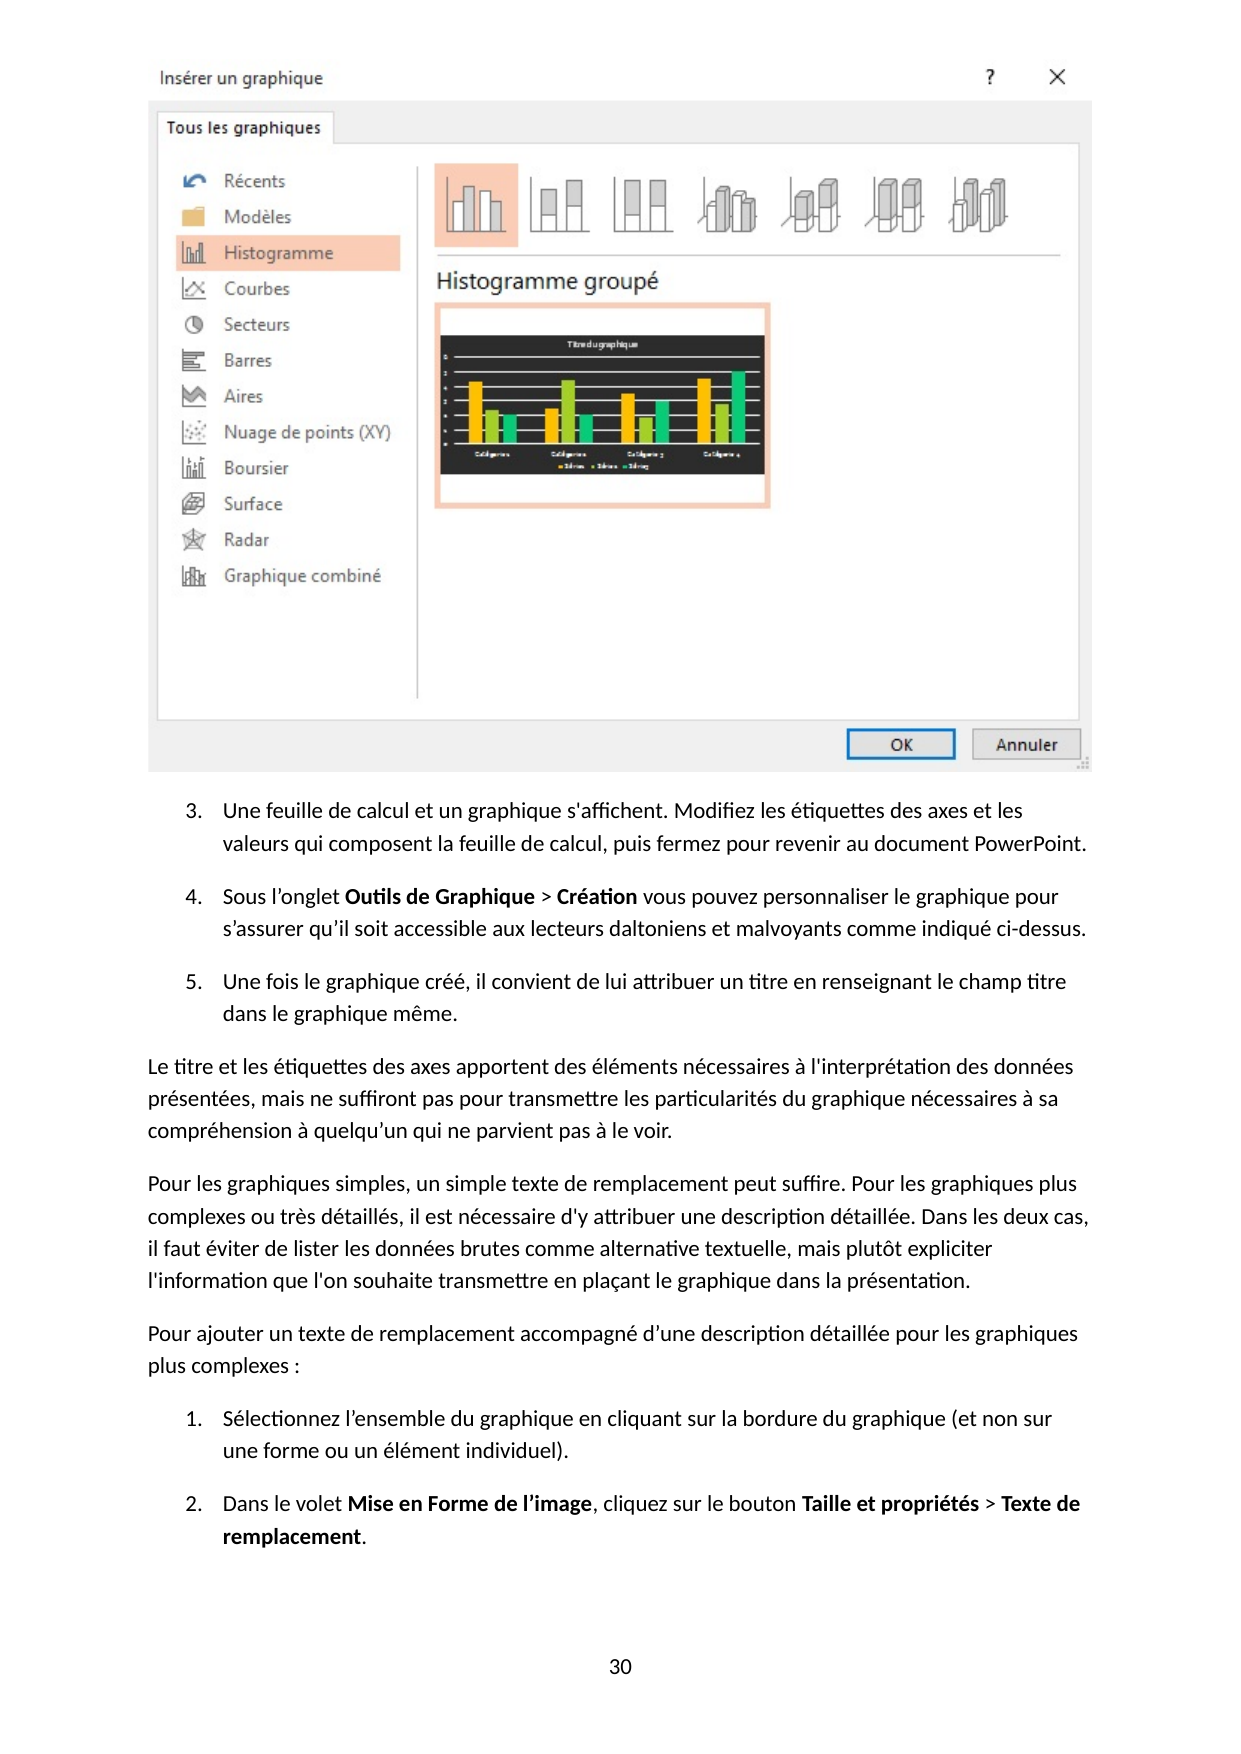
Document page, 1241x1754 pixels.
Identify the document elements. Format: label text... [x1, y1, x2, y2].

list Sous l’onglet Outils de Graphique > Création vous pouvez personnaliser le graphique pour s’assurer qu’il soit accessible aux lecteurs daltoniens et malvoyants comme indiqué ci-dessus. [185, 882, 1093, 942]
list Une feuille de calcul et un graphique s'affichent. Modifiez les étiquettes des axes et les valeurs qui composent la feuille de calcul, puis fermez pour revenir au document PowerPoint. [185, 797, 1093, 857]
list Dans le volet Mise en Forme de l’image, cliquez sur le bouton Taille et propriétés > Texte de remplacement. [185, 1489, 1093, 1550]
text Le titre et les étiquettes des axes apportent des éléments nécessaires à l'interprétation des données présentées, mais ne suffiront pas pour transmettre les particularités du graphique nécessaires à sa compréhension à quelqu’un qui ne parvient pas à le voir. [148, 1052, 1093, 1144]
picture [148, 59, 1092, 772]
text Pour ajouter un texte de remplacement accompagné d’une description détaillée pour les graphiques plus complexes : [148, 1319, 1093, 1379]
list Une fois le graphique créé, il convient de lui attribuer un titre en renseignant le champ titre dans le graphique même. [185, 967, 1093, 1027]
list Sélectionnez l’ensemble du graphique en cliquant sur la bordure du graphique (et non sur une forme ou un élément individuel). [185, 1404, 1093, 1464]
text Pour les graphiques simples, un simple texte de remplacement peut suffire. Pour les graphiques plus complexes ou très détaillés, il est nécessaire d'y attribuer une description détaillée. Dans les deux cas, il faut éviter de lister les données brutes comme alternative textuelle, mais plutôt expliciter l'information que l'on souhaite transmettre en plaçant le graphique dans la présentation. [148, 1169, 1093, 1294]
